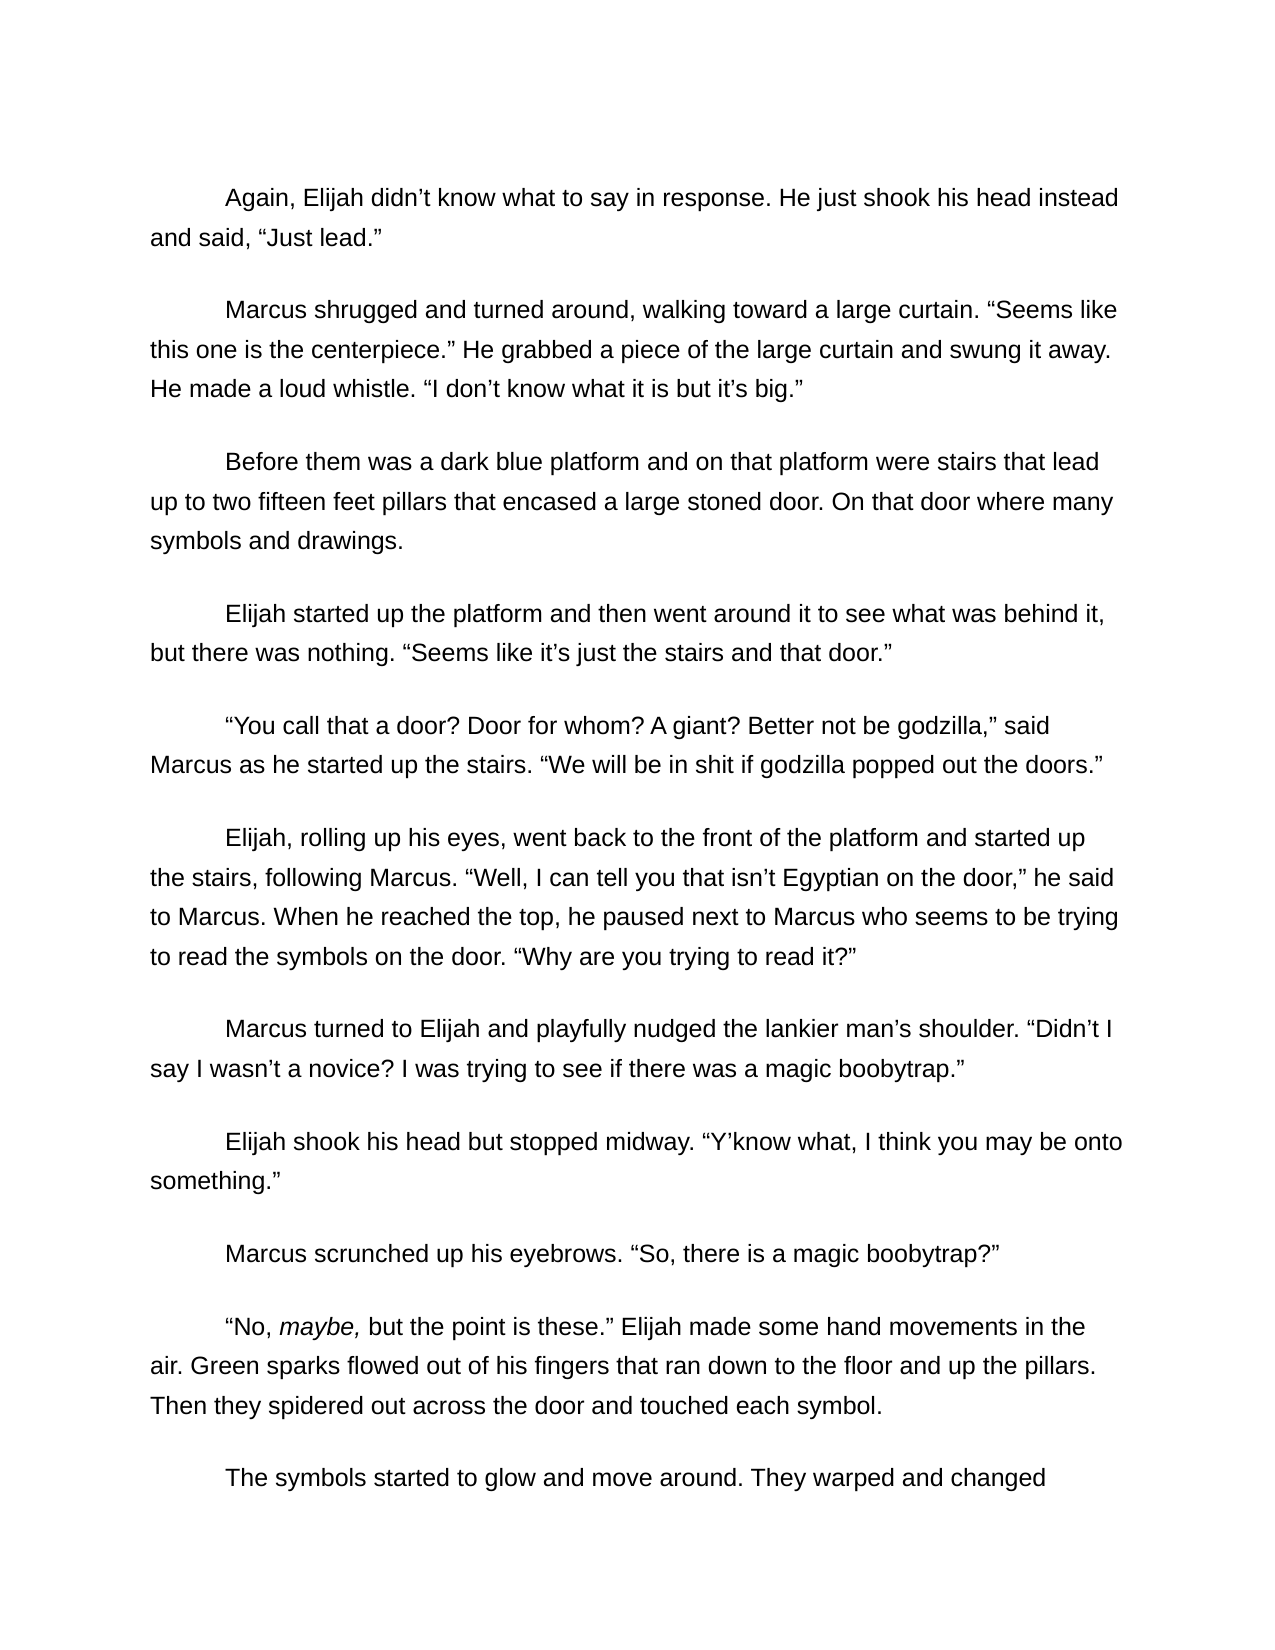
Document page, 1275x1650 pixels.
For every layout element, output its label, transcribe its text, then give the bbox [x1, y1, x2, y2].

text Elijah shook his head but stopped midway. “Y’know what, I think you may be onto something.” [150, 1127, 1125, 1195]
text Marcus turned to Elijah and playfully nudged the lankier man’s shoulder. “Didn’t I say I wasn’t a novice? I was trying to see if there was a magic boobytrap.” [150, 1014, 1125, 1083]
text Before them was a dark blue platform and on that platform were stairs that lead up to two fifteen feet pillars that encased a large stoned door. On that door where many symbols and drawings. [150, 447, 1125, 555]
text Marcus scrunched up his eyebrows. “So, there is a magic boobytrap?” [150, 1239, 1125, 1268]
text The symbols started to glow and move around. They warped and changed [150, 1463, 1125, 1492]
text “You call that a door? Door for whom? A giant? Better not be godzilla,” said Marcus as he started up the stairs. “We will be in shit if godzilla popped out the doors.” [150, 711, 1125, 779]
text “No, maybe, but the point is these.” Elijah made some hand movements in the air. Green sparks flowed out of his fingers that ran down to the floor and up the pillars. Then they spidered out across the door and touched each symbol. [150, 1311, 1125, 1419]
text Elijah, rolling up his eyes, went back to the front of the platform and started up the stairs, following Marcus. “Well, I can tell you that isn’t Egyptian on the door,” he said to Marcus. When he reached the top, he paused next to Marcus who seems to be trying to read the symbols on the door. “Why are you trying to read it?” [150, 823, 1125, 971]
text Again, Elijah didn’t know what to say in response. He just shook his head instead and said, “Just lead.” [150, 183, 1125, 251]
text Elijah started up the platform and then went around it to see what was behind it, but there was nothing. “Seems like it’s just the stairs and that door.” [150, 599, 1125, 667]
text Marcus shrugged and turned around, walking toward a large curtain. “Seems like this one is the centerpiece.” He grabbed a piece of the large curtain and swung it away. He made a loud whistle. “I don’t know what it is but it’s big.” [150, 295, 1125, 403]
